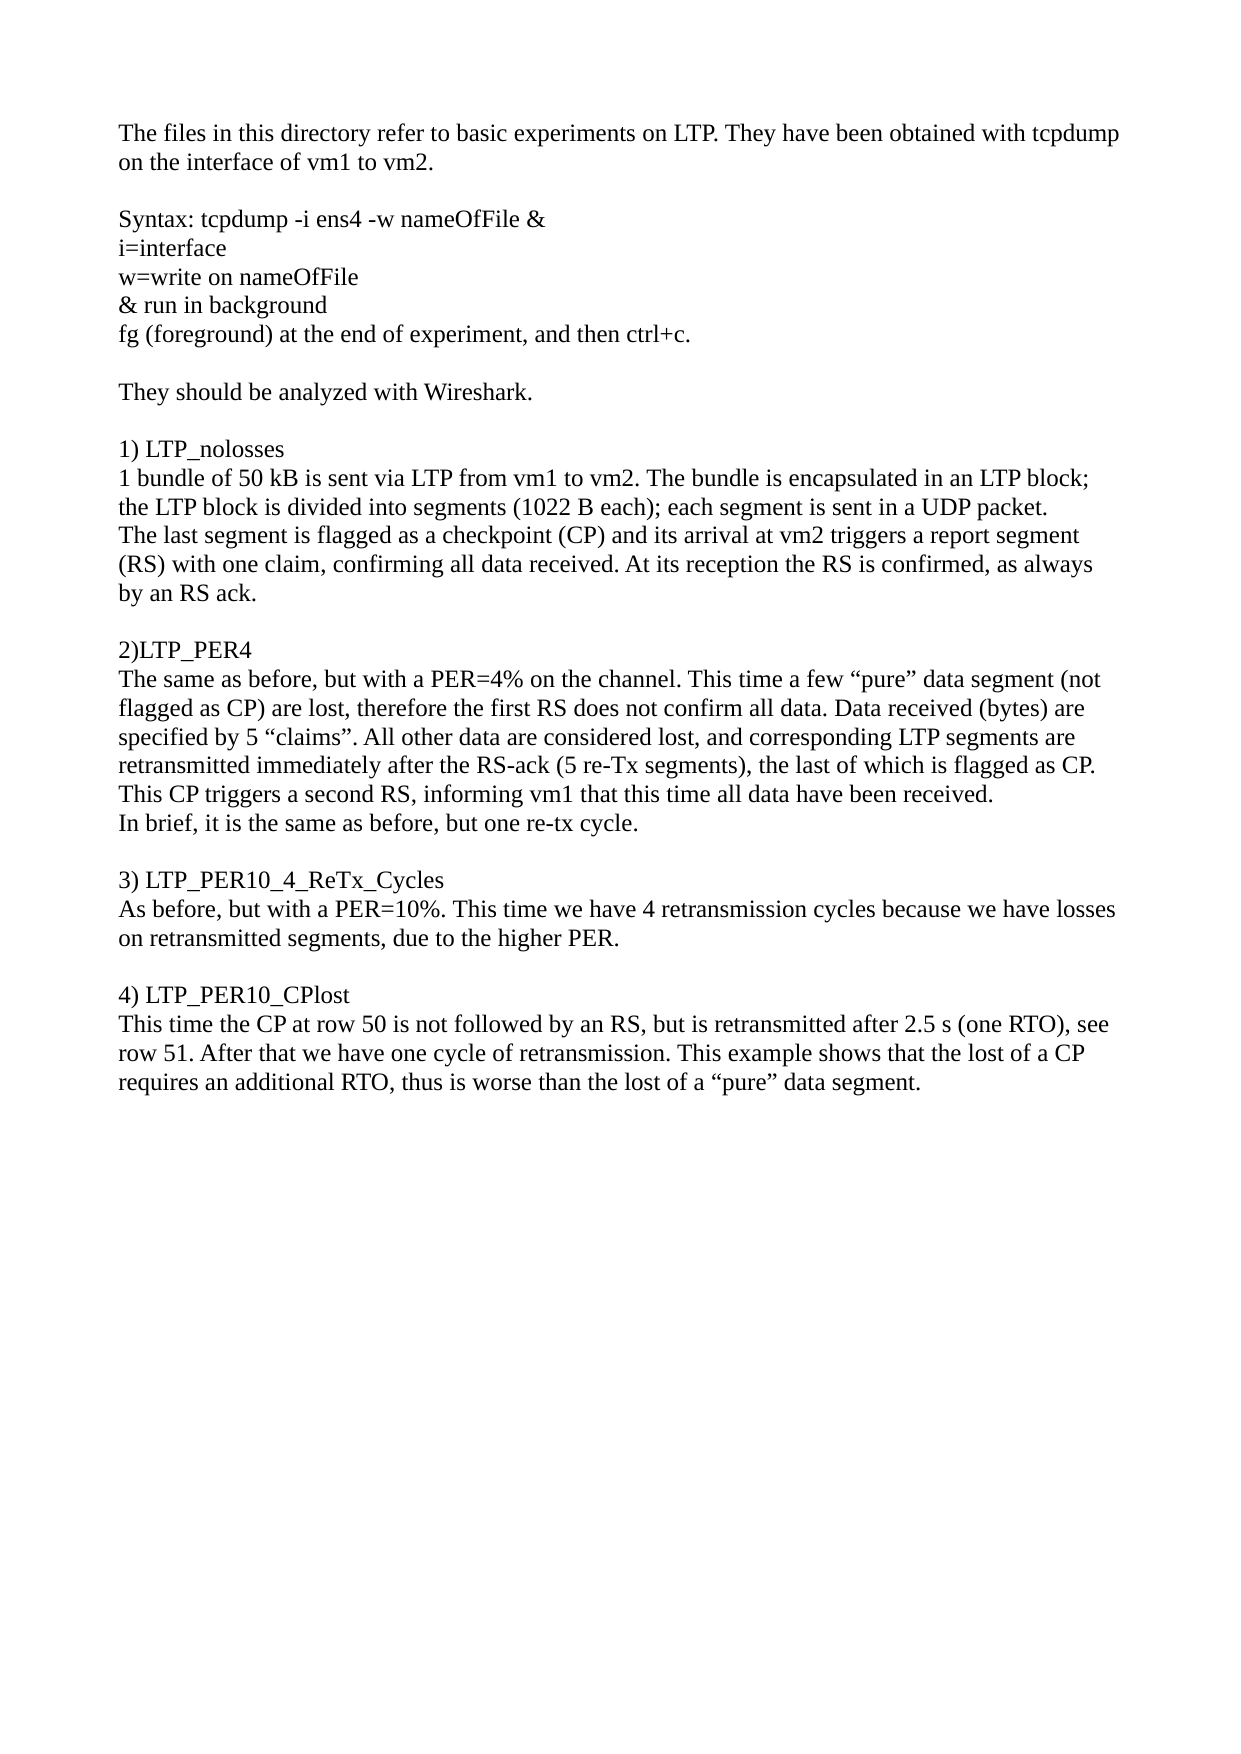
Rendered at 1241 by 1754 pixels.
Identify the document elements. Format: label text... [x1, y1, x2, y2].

text 1 bundle of 50 kB is sent via LTP from vm1 to vm2. The bundle is encapsulated in an LTP block; the LTP block is divided into segments (1022 B each); each segment is sent in a UDP packet. [118, 463, 1122, 521]
text & run in background [118, 291, 1122, 319]
text w=write on nameOfFile [118, 262, 1122, 291]
text As before, but with a PER=10%. This time we have 4 retransmission cycles because we have losses on retransmitted segments, due to the higher PER. [118, 894, 1122, 952]
text 1) LTP_nolosses [118, 434, 1122, 463]
text Syntax: tcpdump -i ens4 -w nameOfFile & [118, 204, 1122, 233]
text fg (foreground) at the end of experiment, and then ctrl+c. [118, 319, 1122, 348]
text 2)LTP_PER4 [118, 636, 1122, 664]
text 4) LTP_PER10_CPlost [118, 981, 1122, 1009]
text This time the CP at row 50 is not followed by an RS, but is retransmitted after 2.5 s (one RTO), see row 51. After that we have one cycle of retransmission. This example shows that the lost of a CP requires an additional RTO, thus is worse than the lost of a “pure” data segment. [118, 1009, 1122, 1096]
text In brief, it is the same as before, but one re-tx cycle. [118, 808, 1122, 837]
text The last segment is flagged as a checkpoint (CP) and its arrival at vm2 triggers a report segment (RS) with one claim, confirming all data received. At its reception the RS is confirmed, as always by an RS ack. [118, 521, 1122, 607]
text The files in this directory refer to basic experiments on LTP. They have been obtained with tcpdump on the interface of vm1 to vm2. [118, 118, 1122, 176]
text i=interface [118, 233, 1122, 262]
text The same as before, but with a PER=4% on the channel. This time a few “pure” data segment (not flagged as CP) are lost, therefore the first RS does not confirm all data. Data received (bytes) are specified by 5 “claims”. All other data are considered lost, and corresponding LTP segments are retransmitted immediately after the RS-ack (5 re-Tx segments), the last of which is flagged as CP. This CP triggers a second RS, informing vm1 that this time all data have been received. [118, 664, 1122, 808]
text They should be analyzed with Wireshark. [118, 377, 1122, 406]
text 3) LTP_PER10_4_ReTx_Cycles [118, 866, 1122, 894]
